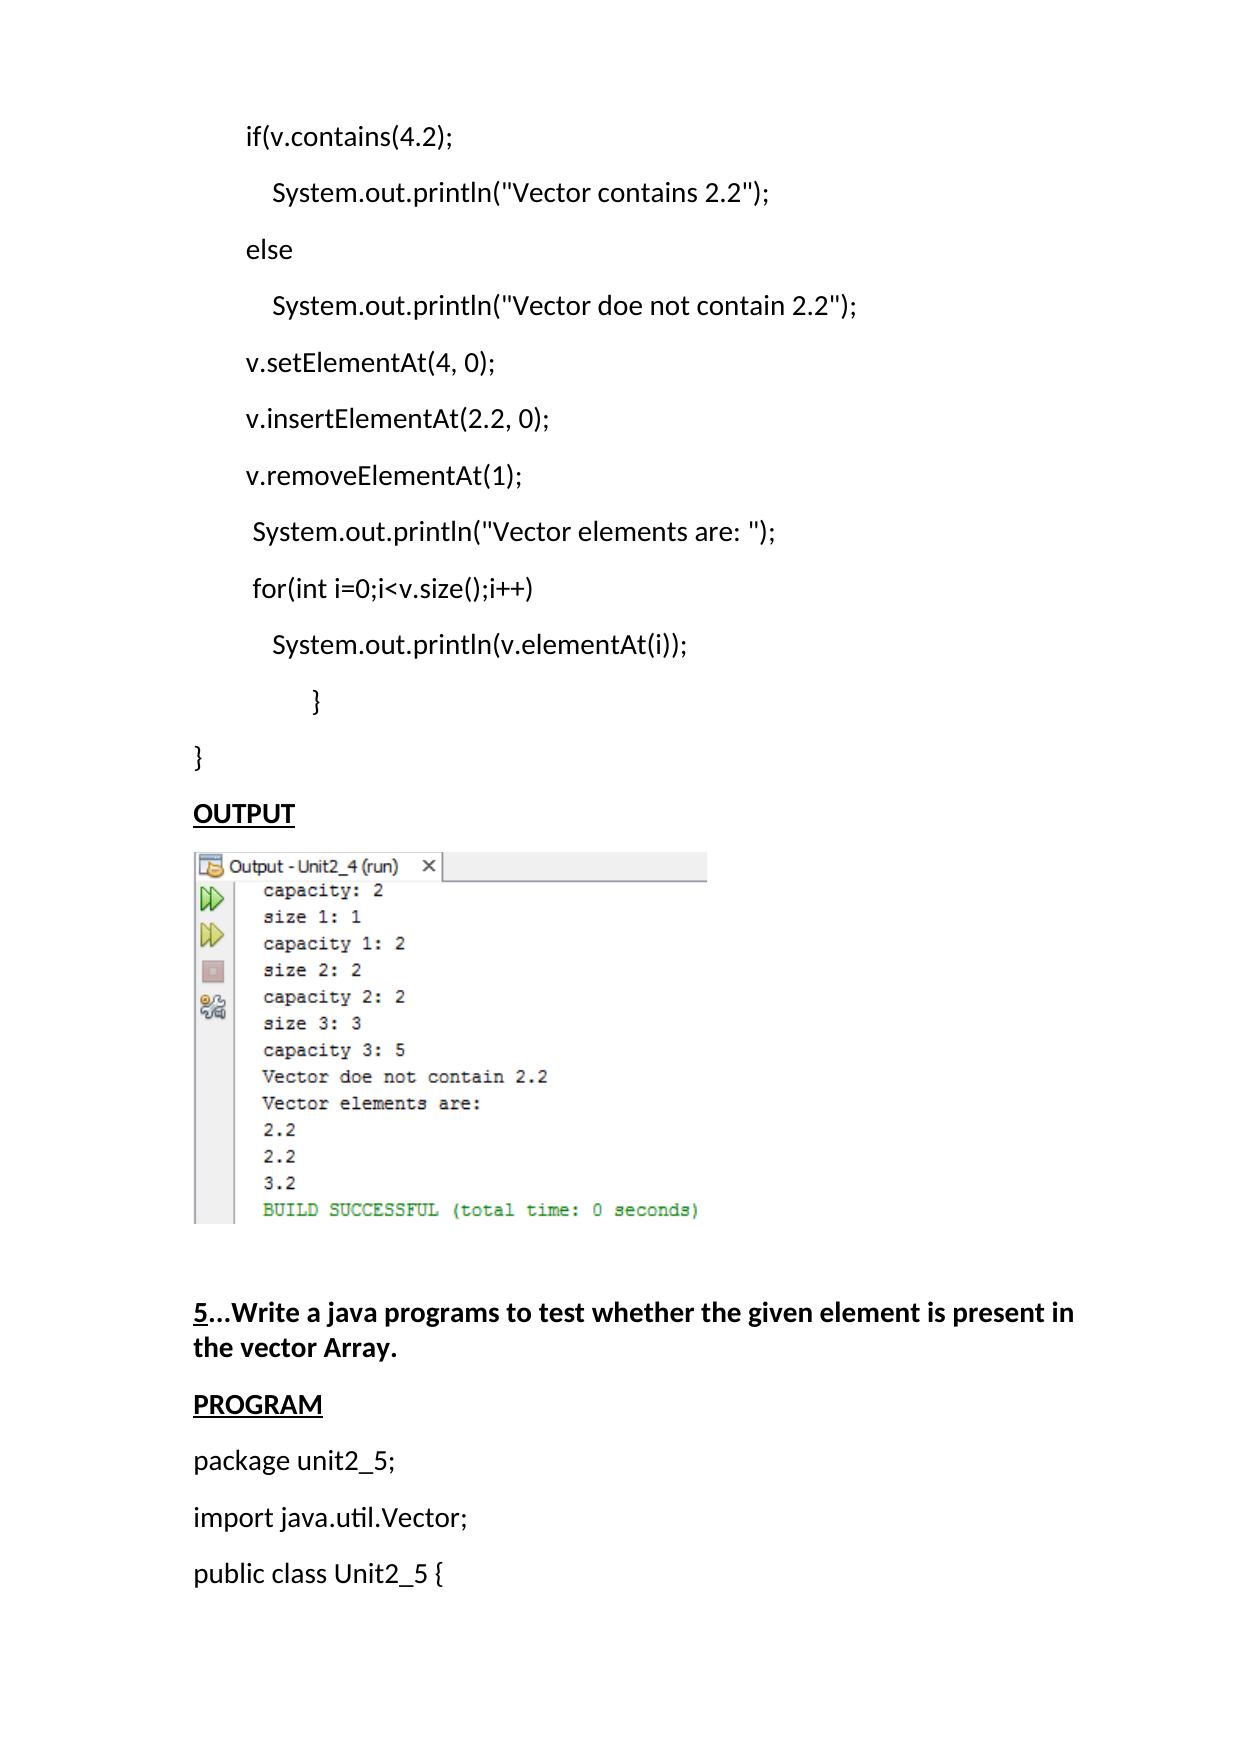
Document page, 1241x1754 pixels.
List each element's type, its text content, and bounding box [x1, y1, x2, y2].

text OUTPUT [193, 796, 1122, 831]
text System.out.println(v.elementAt(i)); [193, 626, 1122, 662]
text package unit2_5; [193, 1442, 1122, 1478]
text v.setElementAt(4, 0); [193, 344, 1122, 379]
text v.removeElementAt(1); [193, 457, 1122, 492]
text import java.util.Vector; [193, 1499, 1122, 1534]
text } [193, 739, 1122, 775]
text System.out.println("Vector contains 2.2"); [193, 174, 1122, 210]
text else [193, 231, 1122, 267]
text for(int i=0;i<v.size();i++) [193, 570, 1122, 605]
text if(v.contains(4.2); [193, 118, 1122, 154]
text } [193, 683, 1122, 718]
text System.out.println("Vector doe not contain 2.2"); [193, 287, 1122, 323]
text v.insertElementAt(2.2, 0); [193, 400, 1122, 436]
text System.out.println("Vector elements are: "); [193, 513, 1122, 549]
text public class Unit2_5 { [193, 1555, 1122, 1591]
text 5...Write a java programs to test whether the given element is present in the vector Array. [193, 1294, 1122, 1365]
text PROGRAM [193, 1386, 1122, 1421]
